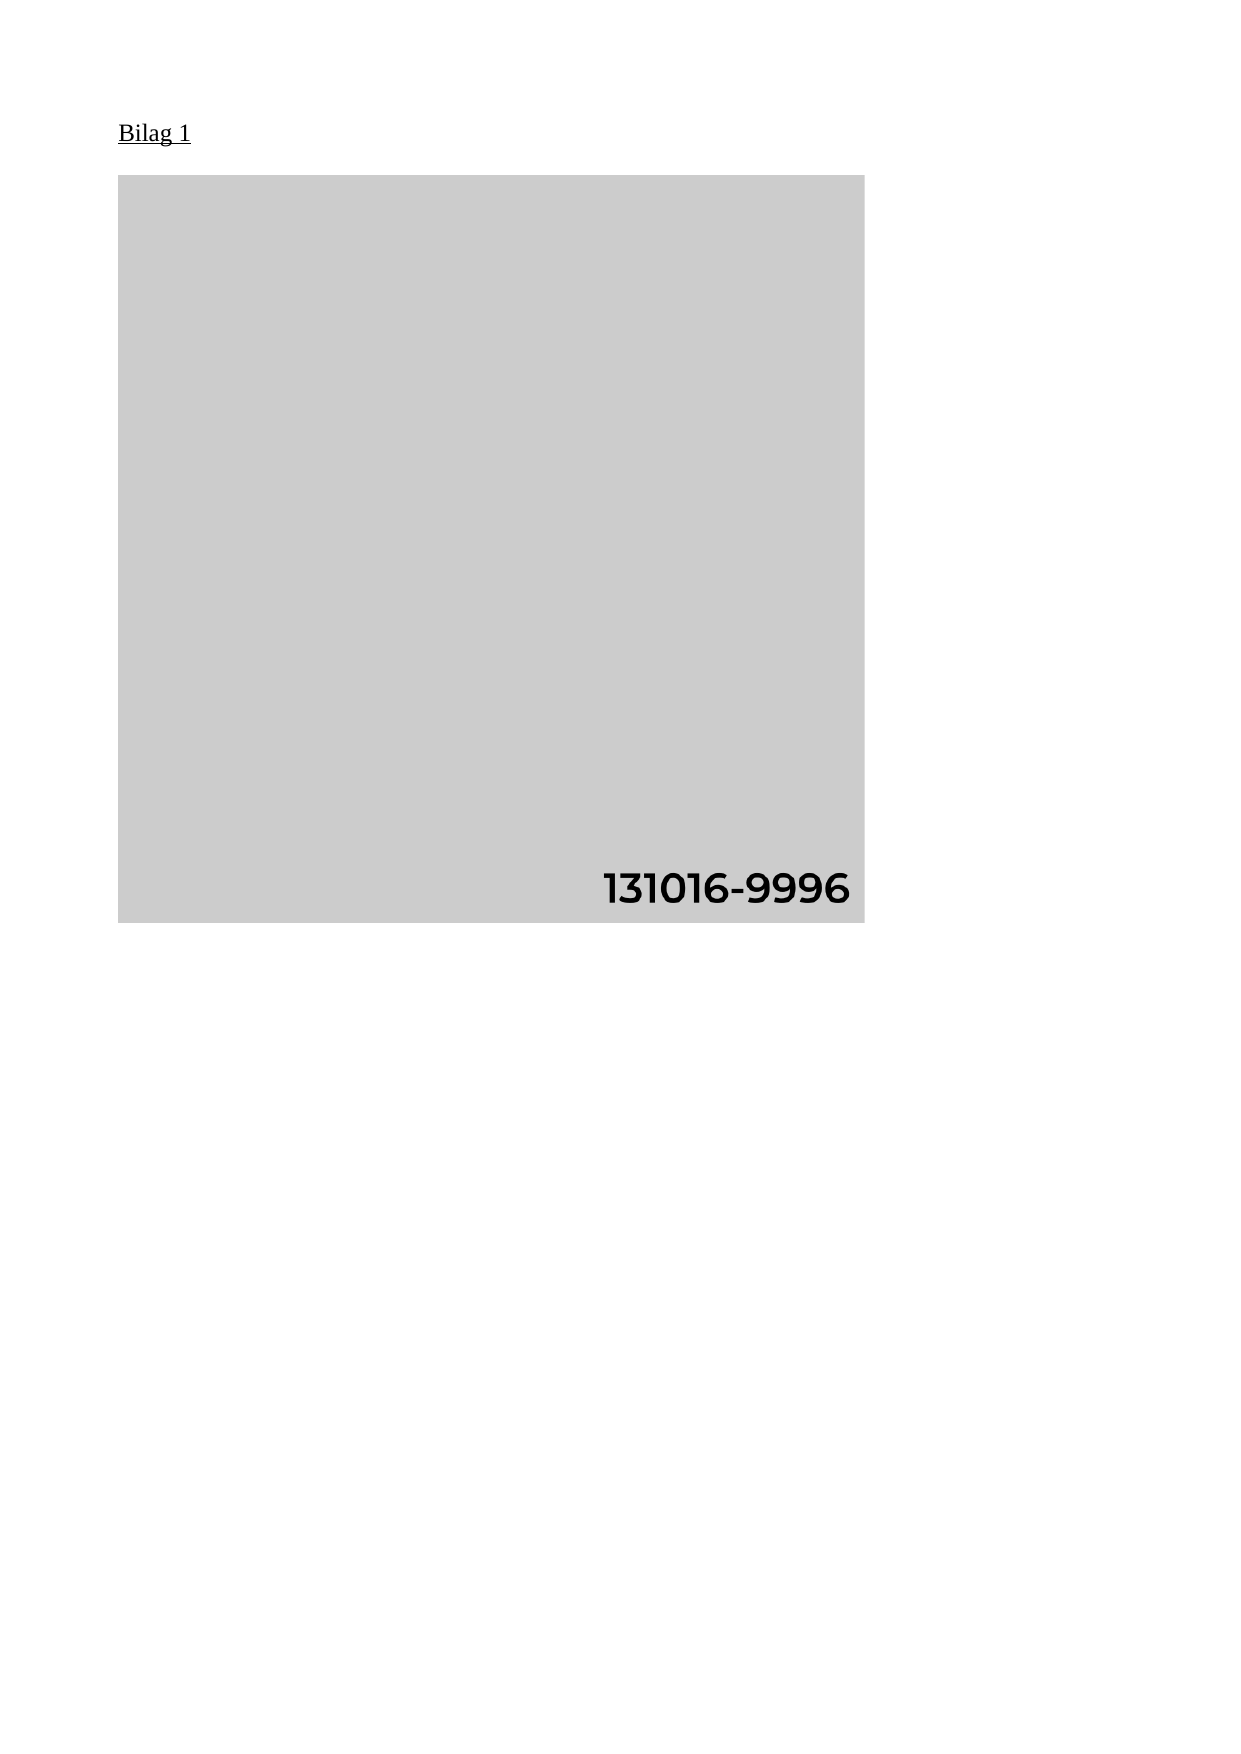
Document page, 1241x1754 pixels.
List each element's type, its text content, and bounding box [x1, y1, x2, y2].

text Bilag 1 [118, 118, 1122, 147]
picture [118, 175, 865, 923]
